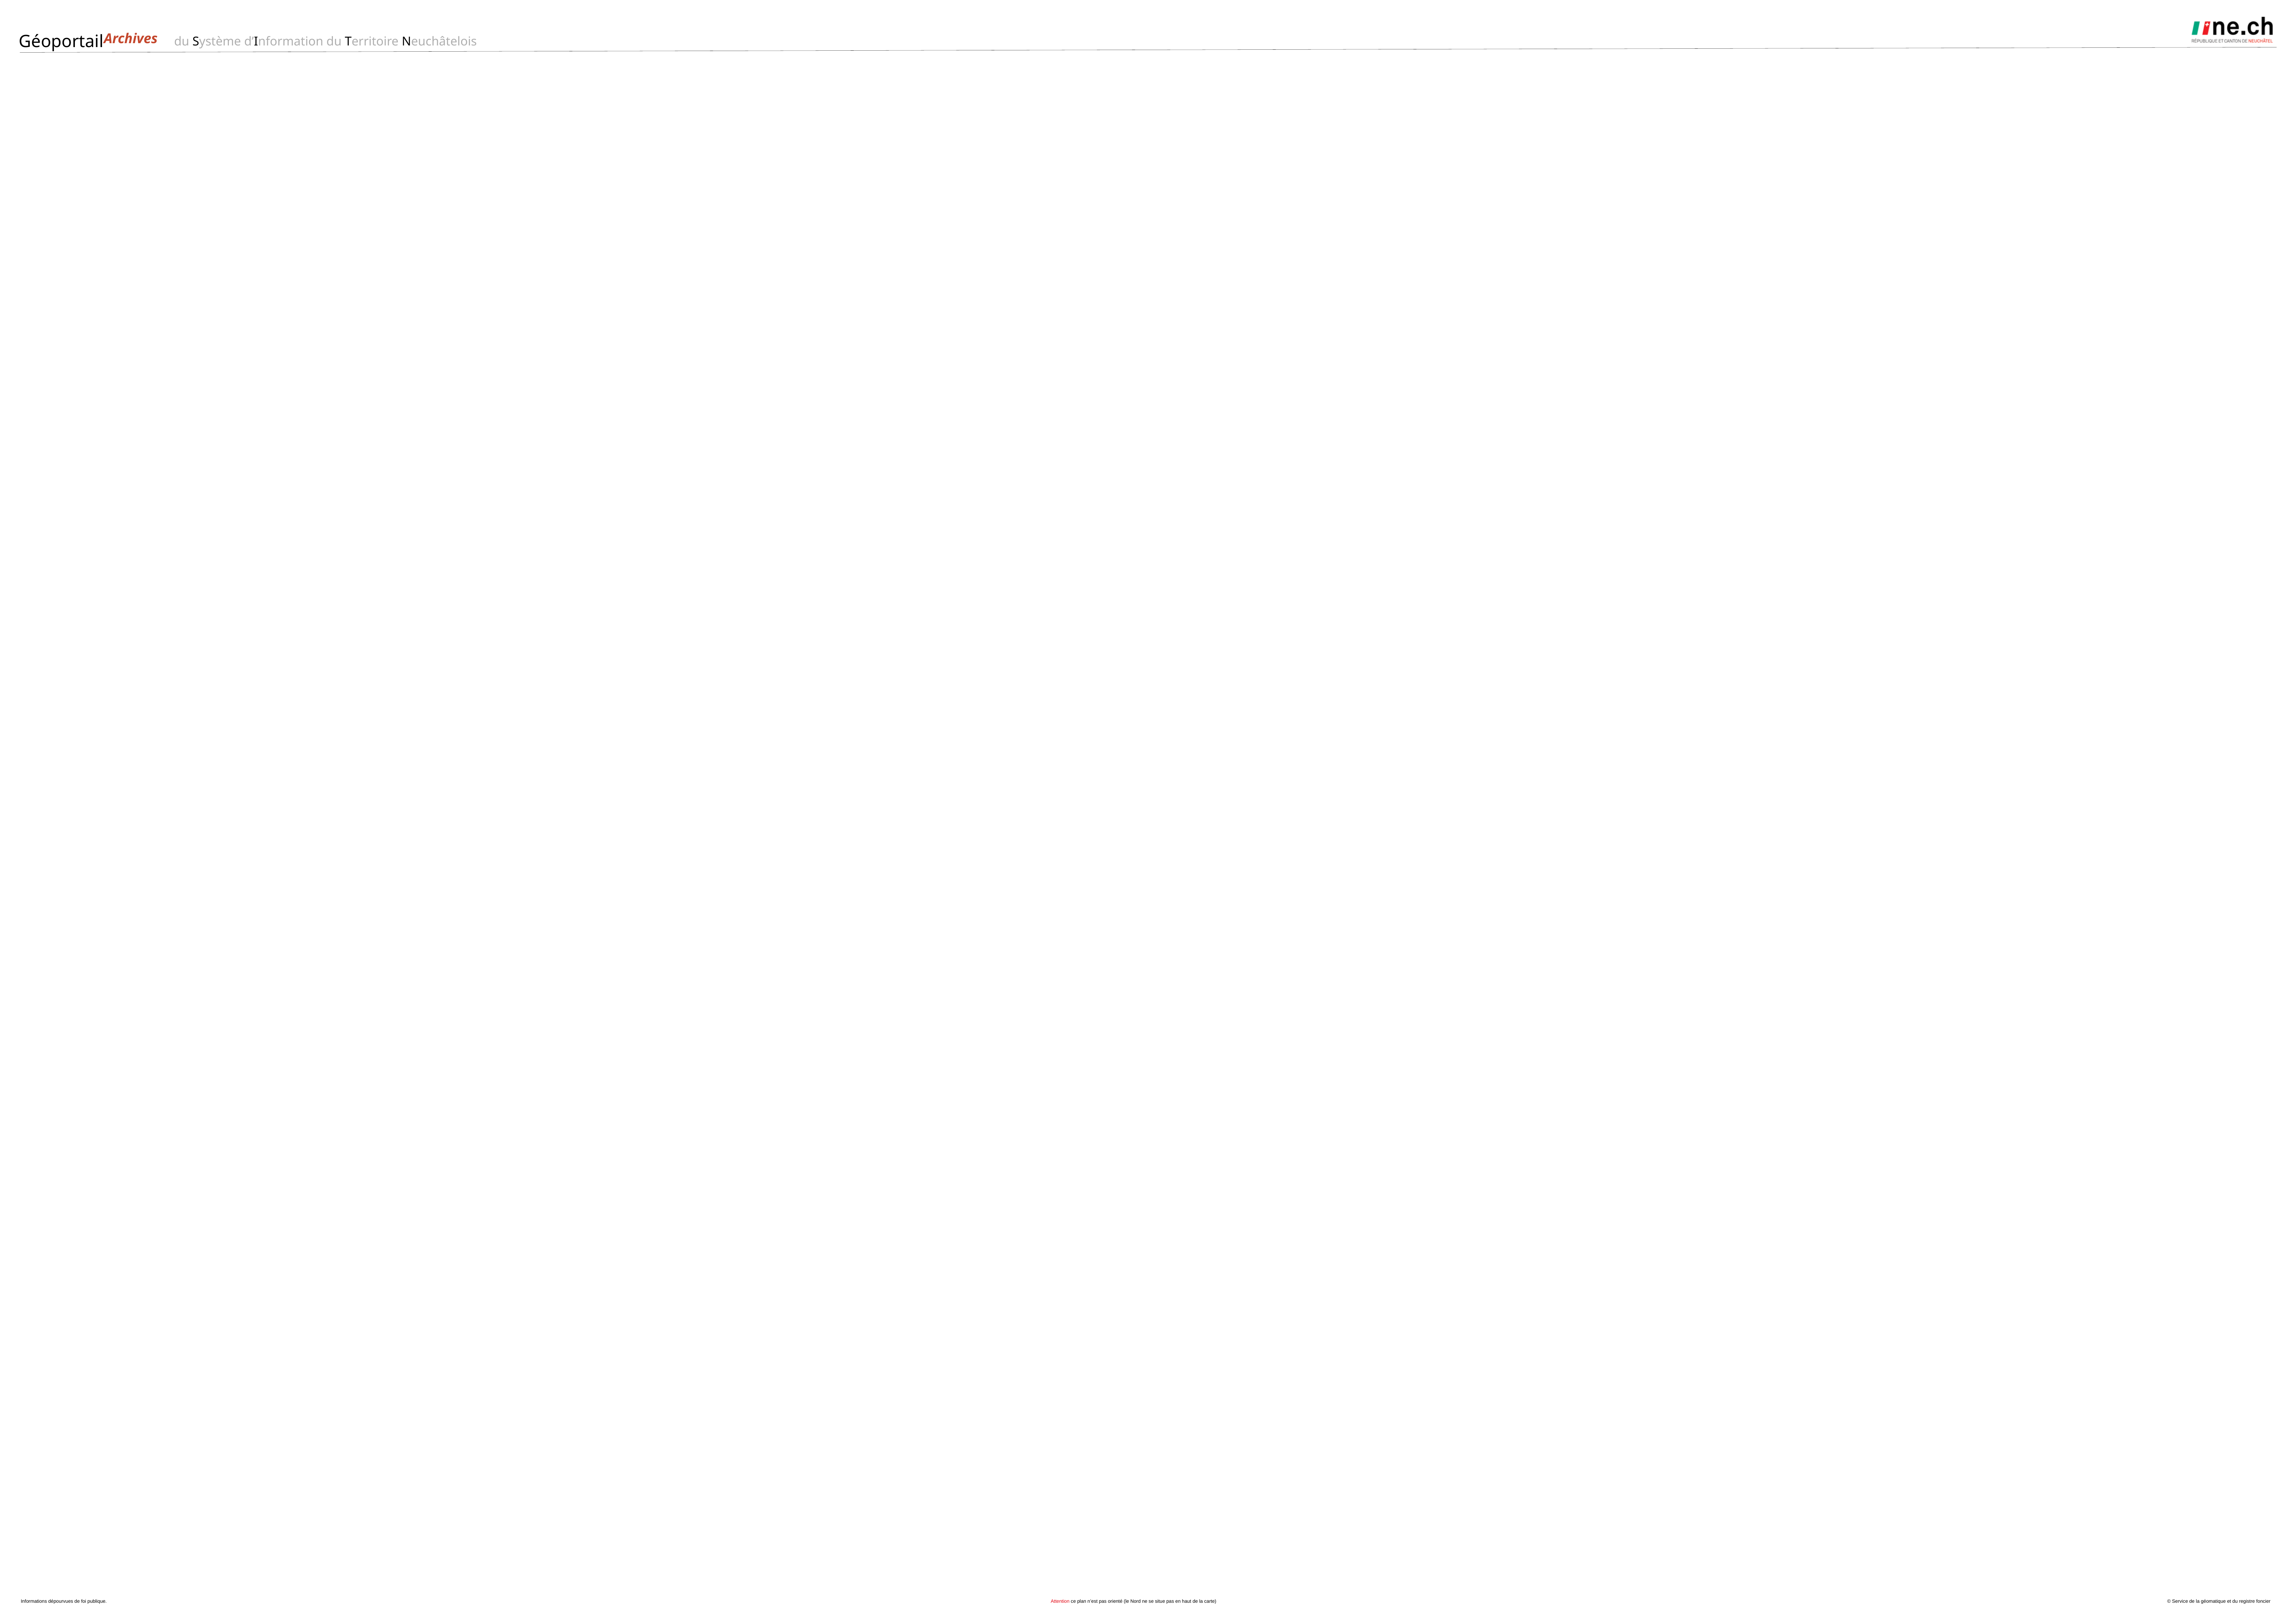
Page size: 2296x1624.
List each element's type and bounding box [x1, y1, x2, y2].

picture [2189, 15, 2274, 45]
